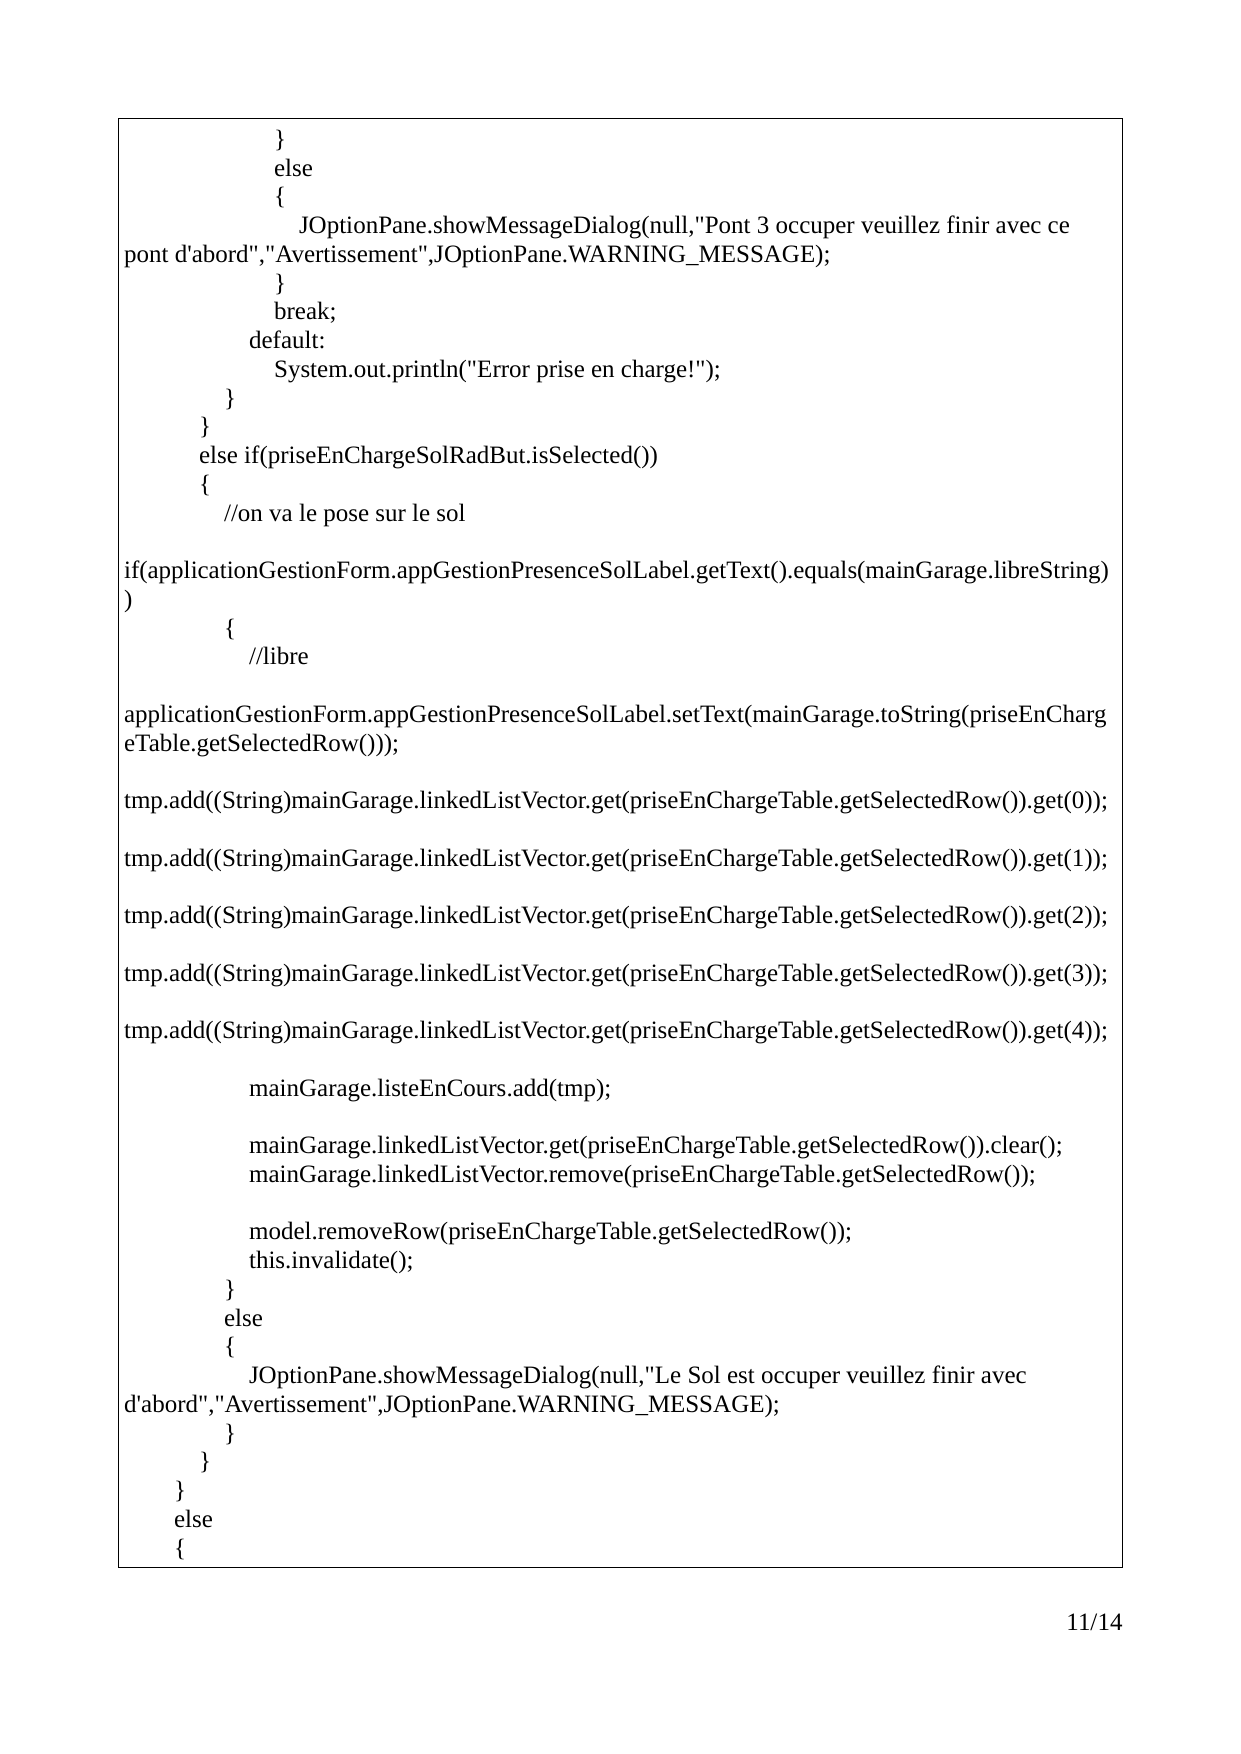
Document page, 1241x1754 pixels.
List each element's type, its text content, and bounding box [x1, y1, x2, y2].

table_header } else { JOptionPane.showMessageDialog(null,"Pont 3 occuper veuillez finir avec ce pont d'abord","Avertissement",JOptionPane.WARNING_MESSAGE); } break; default: System.out.println("Error prise en charge!"); } } else if(priseEnChargeSolRadBut.isSelected()) { //on va le pose sur le sol if(applicationGestionForm.appGestionPresenceSolLabel.getText().equals(mainGarage.libreString)) { //libre applicationGestionForm.appGestionPresenceSolLabel.setText(mainGarage.toString(priseEnChargeTable.getSelectedRow())); tmp.add((String)mainGarage.linkedListVector.get(priseEnChargeTable.getSelectedRow()).get(0)); tmp.add((String)mainGarage.linkedListVector.get(priseEnChargeTable.getSelectedRow()).get(1)); tmp.add((String)mainGarage.linkedListVector.get(priseEnChargeTable.getSelectedRow()).get(2)); tmp.add((String)mainGarage.linkedListVector.get(priseEnChargeTable.getSelectedRow()).get(3)); tmp.add((String)mainGarage.linkedListVector.get(priseEnChargeTable.getSelectedRow()).get(4)); mainGarage.listeEnCours.add(tmp); mainGarage.linkedListVector.get(priseEnChargeTable.getSelectedRow()).clear(); mainGarage.linkedListVector.remove(priseEnChargeTable.getSelectedRow()); model.removeRow(priseEnChargeTable.getSelectedRow()); this.invalidate(); } else { JOptionPane.showMessageDialog(null,"Le Sol est occuper veuillez finir avec d'abord","Avertissement",JOptionPane.WARNING_MESSAGE); } } } else { [119, 119, 1122, 1567]
